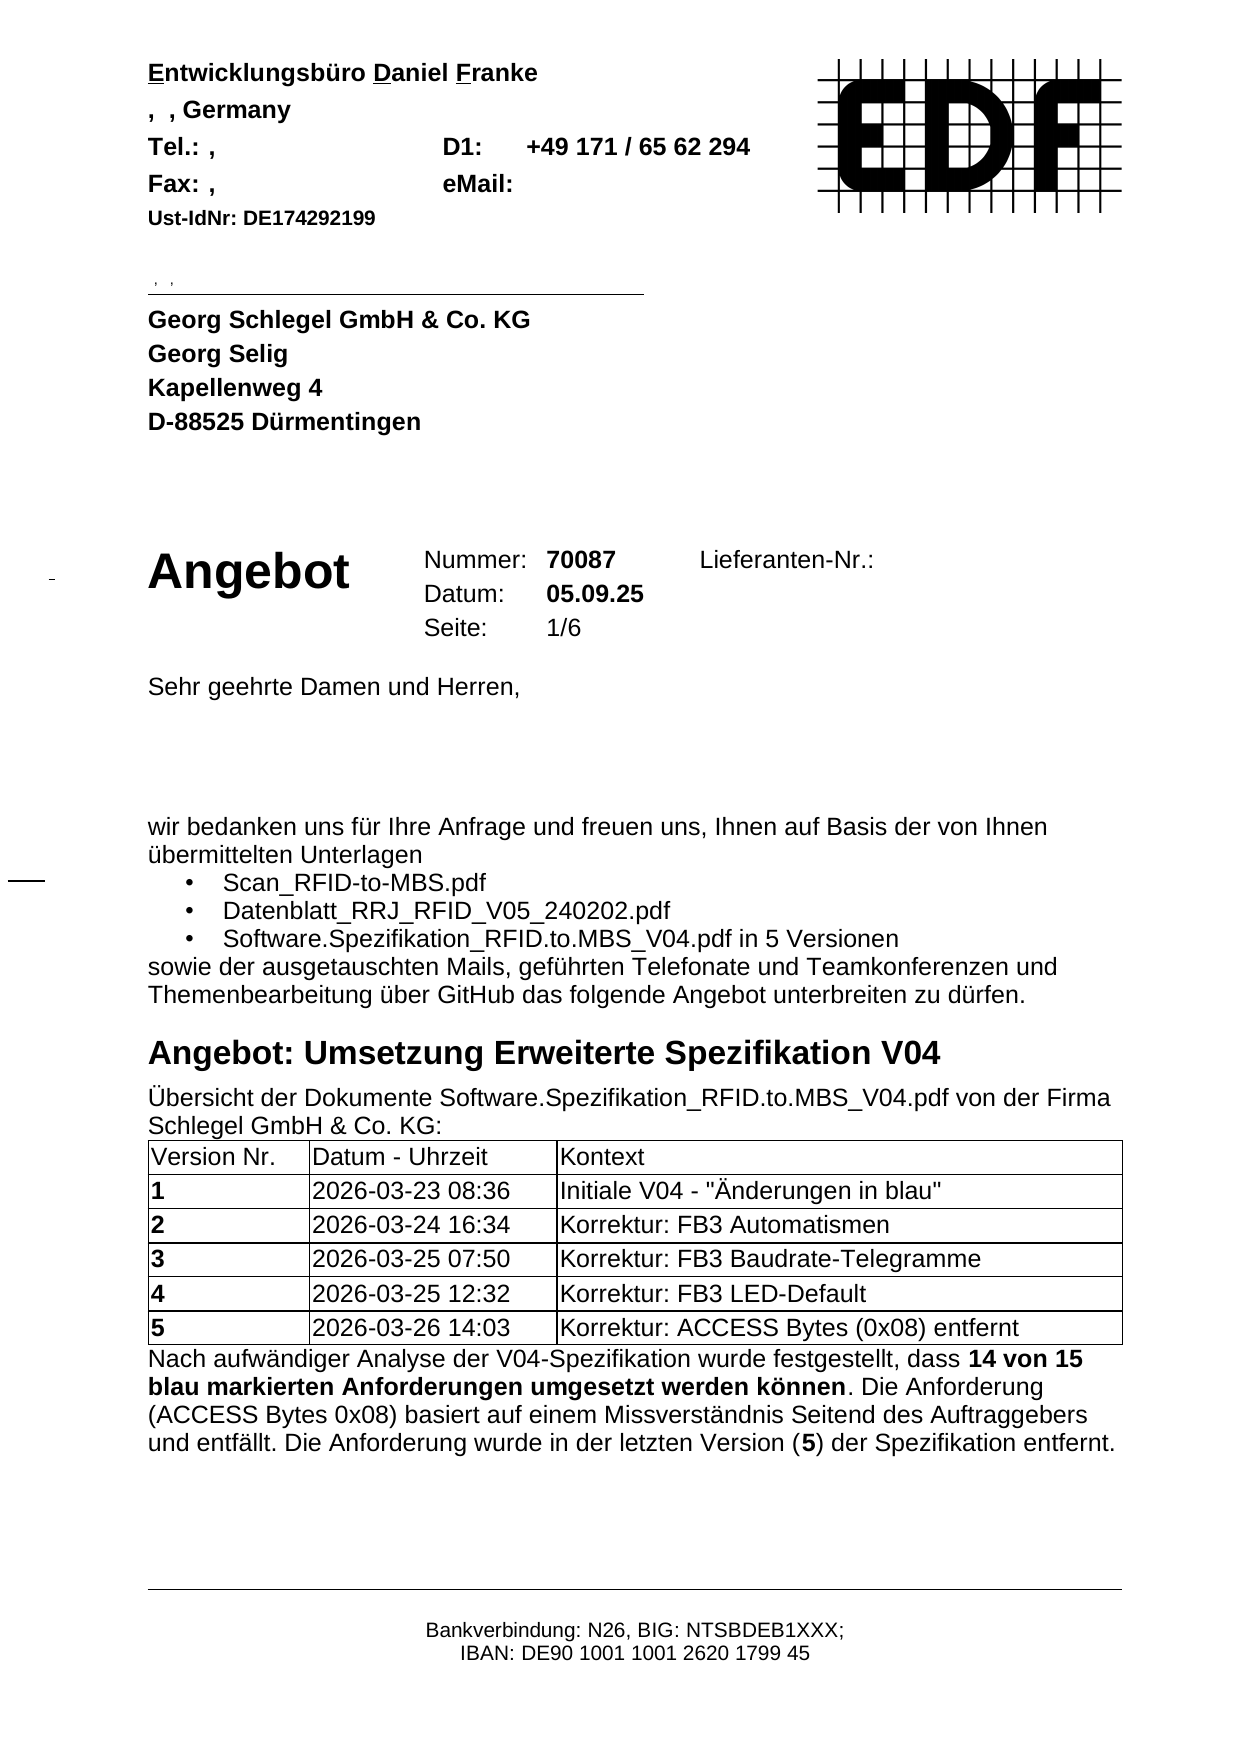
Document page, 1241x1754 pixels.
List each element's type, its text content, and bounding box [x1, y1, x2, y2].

table_header Version Nr. [149, 1141, 309, 1174]
table_cell Seite: [421, 611, 543, 645]
text Übersicht der Dokumente Software.Spezifikation_RFID.to.MBS_V04.pdf von der Firma Schlegel GmbH & Co. KG: [148, 1084, 1122, 1140]
text Georg Schlegel GmbH & Co. KG [148, 306, 644, 333]
text Wiesenstr. 1, 78166 Donaueschingen, Germany [148, 96, 817, 124]
text sowie der ausgetauschten Mails, geführten Telefonate und Teamkonferenzen und Themenbearbeitung über GitHub das folgende Angebot unterbreiten zu dürfen. [148, 953, 1122, 1009]
table_cell 5 [149, 1312, 309, 1344]
table_header Datum - Uhrzeit [310, 1141, 556, 1174]
text Ust-IdNr: DE174292199 [148, 207, 1122, 230]
table_cell Korrektur: FB3 Automatismen [558, 1209, 1122, 1242]
picture [817, 59, 1122, 213]
text Sehr geehrte Damen und Herren, [148, 673, 1122, 701]
table_cell 2026-03-25 07:50 [310, 1244, 556, 1276]
subtitle Angebot: Umsetzung Erweiterte Spezifikation V04 [148, 1034, 1122, 1072]
table_header Angebot [148, 543, 421, 645]
table_header 70087 [543, 543, 696, 577]
table_cell 05.09.25 [543, 577, 696, 611]
table_cell Korrektur: ACCESS Bytes (0x08) entfernt [558, 1312, 1122, 1344]
table_cell [696, 577, 923, 611]
table_cell Initiale V04 - "Änderungen in blau" [558, 1175, 1122, 1208]
list Datenblatt_RRJ_RFID_V05_240202.pdf [185, 897, 1122, 925]
table_cell 2 [149, 1209, 309, 1242]
table_cell Korrektur: FB3 LED-Default [558, 1277, 1122, 1310]
table_header Kontext [558, 1141, 1122, 1174]
table_cell Datum: [421, 577, 543, 611]
table_cell [923, 611, 1122, 645]
table_header [923, 543, 1122, 577]
text Nach aufwändiger Analyse der V04-Spezifikation wurde festgestellt, dass 14 von 15 blau markierten Anforderungen umgesetzt werden können. Die Anforderung (ACCESS Bytes 0x08) basiert auf einem Missverständnis Seitend des Auftraggebers und entfällt. Die Anforderung wurde in der letzten Version (5) der Spezifikation entfernt. [148, 1345, 1122, 1457]
text Fax: 0771-8989420, eMail: franke@edf-online.de [148, 170, 817, 198]
table_cell 3 [149, 1244, 309, 1276]
table_cell 2026-03-26 14:03 [310, 1312, 556, 1344]
text Tel.: 0771-8989486, D1: +49 171 / 65 62 294 [148, 133, 817, 161]
list Scan_RFID-to-MBS.pdf [185, 869, 1122, 897]
text D-88525 Dürmentingen [148, 408, 644, 436]
text wir bedanken uns für Ihre Anfrage und freuen uns, Ihnen auf Basis der von Ihnen übermittelten Unterlagen [148, 813, 1122, 869]
table_cell 1 [149, 1175, 309, 1208]
table_header Lieferanten-Nr.: [696, 543, 923, 577]
table_cell 2026-03-23 08:36 [310, 1175, 556, 1208]
table_cell 2026-03-25 12:32 [310, 1277, 556, 1310]
table_cell Korrektur: FB3 Baudrate-Telegramme [558, 1244, 1122, 1276]
table_header Nummer: [421, 543, 543, 577]
table_cell 4 [149, 1277, 309, 1310]
table_cell 2026-03-24 16:34 [310, 1209, 556, 1242]
text Entwicklungsbüro Daniel Franke [148, 59, 817, 87]
text Georg Selig [148, 340, 644, 368]
table_cell 1/1 [543, 611, 696, 645]
list Software.Spezifikation_RFID.to.MBS_V04.pdf in 5 Versionen [185, 925, 1122, 953]
table_cell [923, 577, 1122, 611]
text Kapellenweg 4 [148, 374, 644, 402]
table_cell [696, 611, 923, 645]
text Entwicklungsbüro Daniel Franke, Wiesenstr. 1, 78166 Donaueschingen [148, 266, 644, 294]
